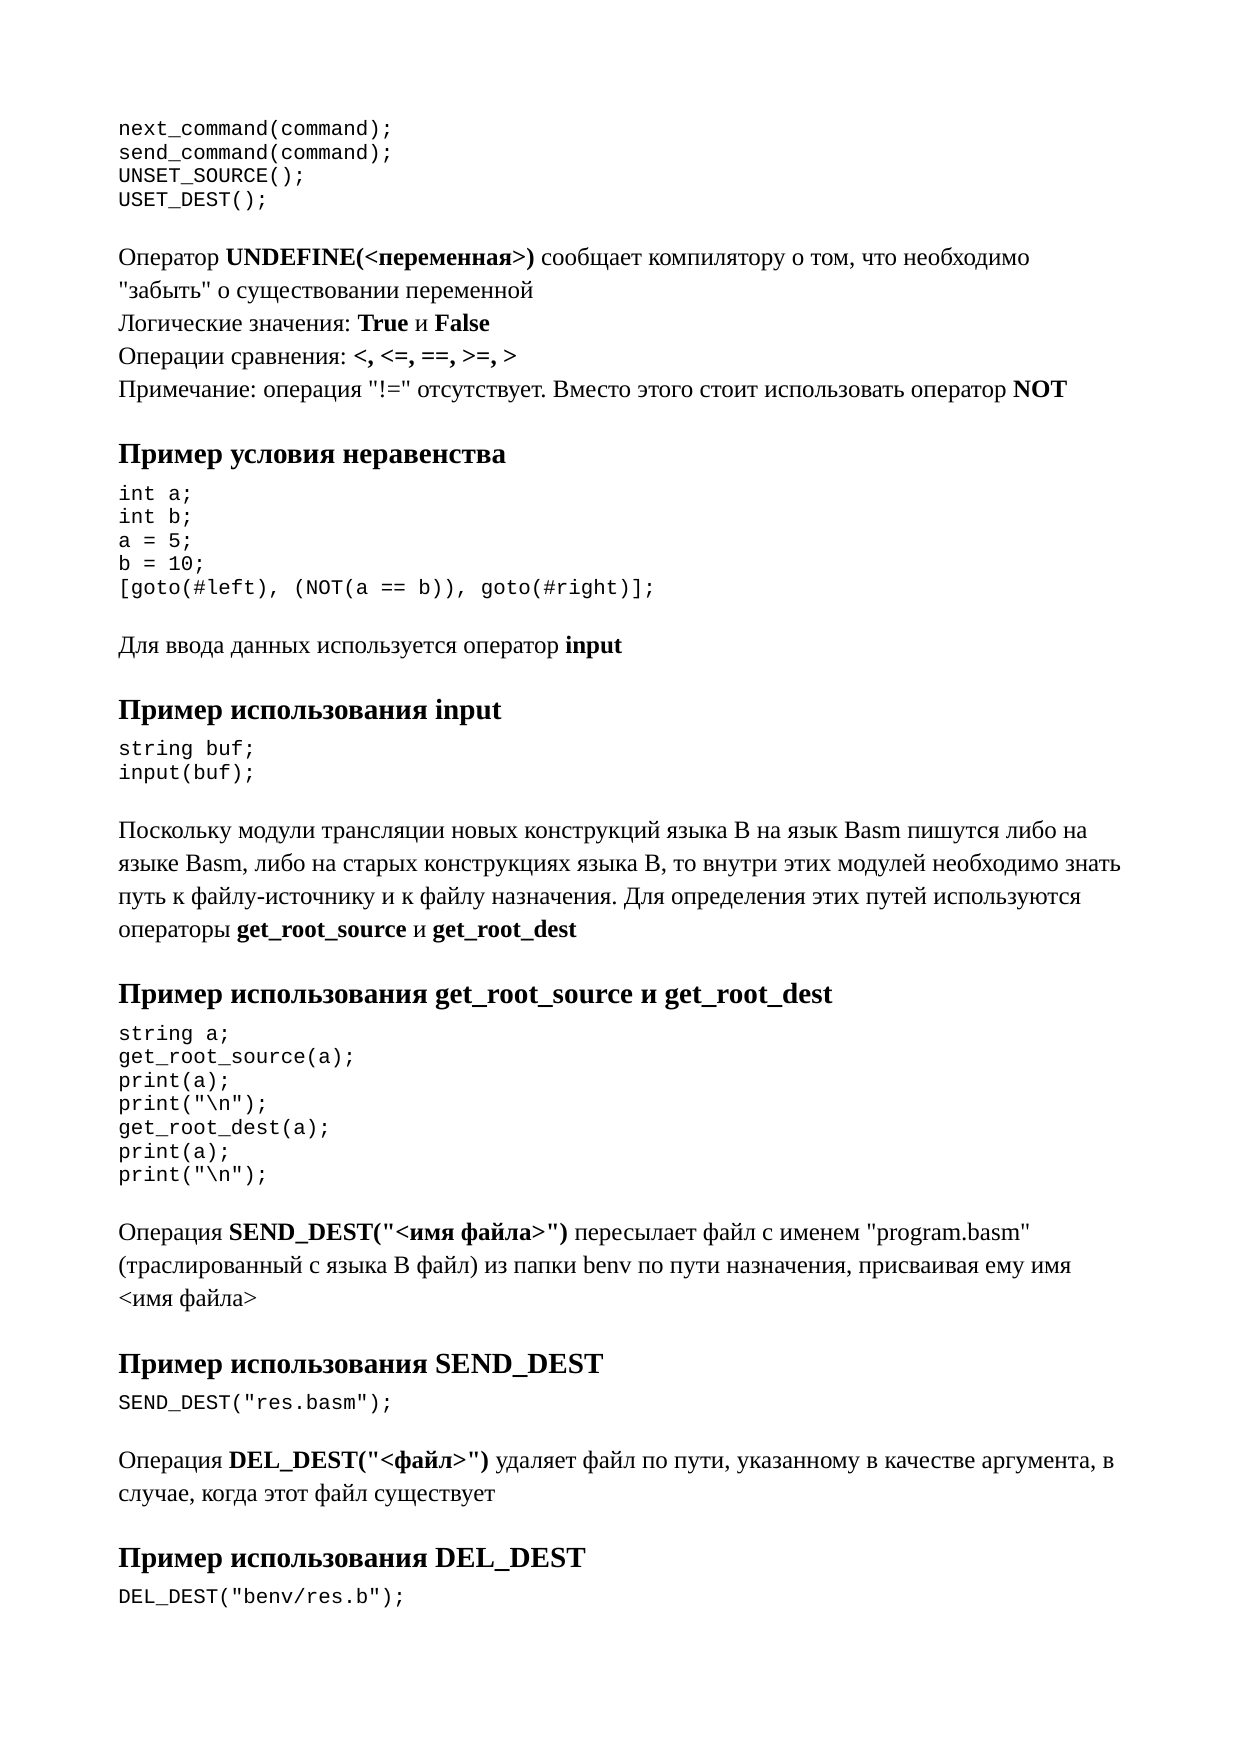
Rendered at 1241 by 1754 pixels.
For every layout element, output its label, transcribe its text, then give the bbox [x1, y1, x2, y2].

text string buf; [118, 738, 1122, 762]
subtitle Пример использования SEND_DEST [118, 1346, 1122, 1379]
text DEL_DEST("benv/res.b"); [118, 1586, 1122, 1610]
text SEND_DEST("res.basm"); [118, 1392, 1122, 1415]
text send_command(command); [118, 142, 1122, 165]
subtitle Пример использования input [118, 692, 1122, 726]
text Для ввода данных используется оператор input [118, 630, 1122, 659]
text get_root_source(a); [118, 1046, 1122, 1070]
text [goto(#left), (NOT(a == b)), goto(#right)]; [118, 577, 1122, 601]
text Поскольку модули трансляции новых конструкций языка B на язык Basm пишутся либо на языке Basm, либо на старых конструкциях языка B, то внутри этих модулей необходимо знать путь к файлу-источнику и к файлу назначения. Для определения этих путей используются операторы get_root_source и get_root_dest [118, 815, 1122, 943]
text USET_DEST(); [118, 189, 1122, 213]
text Операция SEND_DEST("<имя файла>") пересылает файл с именем "program.basm" (траслированный с языка B файл) из папки benv по пути назначения, присваивая ему имя <имя файла> [118, 1217, 1122, 1312]
subtitle Пример условия неравенства [118, 436, 1122, 470]
subtitle Пример использования get_root_source и get_root_dest [118, 976, 1122, 1010]
text int b; [118, 506, 1122, 530]
text Операция DEL_DEST("<файл>") удаляет файл по пути, указанному в качестве аргумента, в случае, когда этот файл существует [118, 1445, 1122, 1507]
text a = 5; [118, 530, 1122, 553]
text int a; [118, 482, 1122, 506]
text string a; [118, 1022, 1122, 1046]
text Оператор UNDEFINE(<переменная>) сообщает компилятору о том, что необходимо "забыть" о существовании переменной Логические значения: True и False Операции сравнения: <, <=, ==, >=, > Примечание: операция "!=" отсутствует. Вместо этого стоит использовать оператор NOT [118, 242, 1122, 403]
text b = 10; [118, 553, 1122, 577]
text next_command(command); [118, 118, 1122, 142]
text input(buf); [118, 762, 1122, 786]
text print(a); [118, 1070, 1122, 1093]
text print("\n"); [118, 1164, 1122, 1188]
text UNSET_SOURCE(); [118, 165, 1122, 189]
text print("\n"); [118, 1093, 1122, 1117]
text print(a); [118, 1141, 1122, 1164]
subtitle Пример использования DEL_DEST [118, 1540, 1122, 1574]
text get_root_dest(a); [118, 1117, 1122, 1141]
